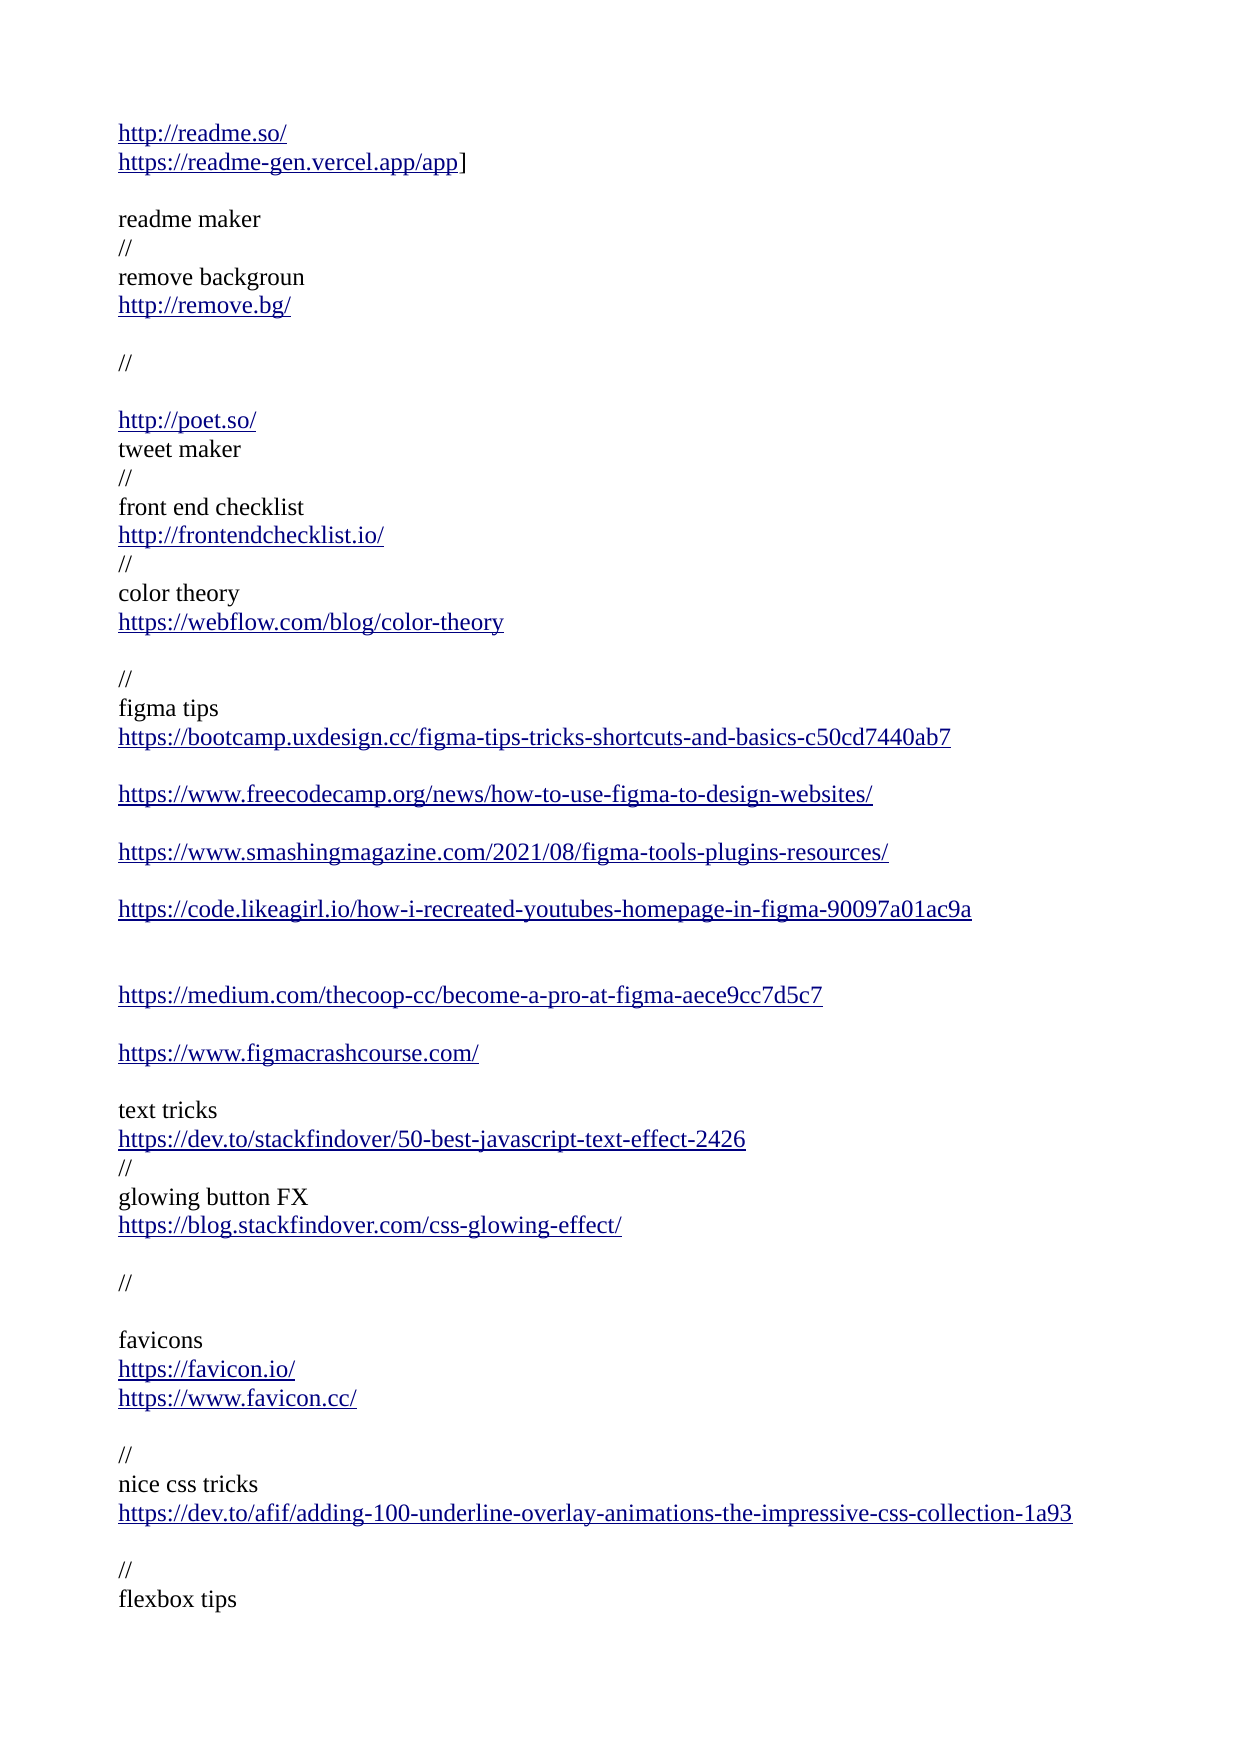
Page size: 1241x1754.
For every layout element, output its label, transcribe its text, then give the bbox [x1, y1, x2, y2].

text https://www.favicon.cc/ [118, 1383, 1122, 1412]
text // [118, 664, 1122, 693]
text // [118, 463, 1122, 492]
text glowing button FX [118, 1182, 1122, 1211]
text readme maker [118, 204, 1122, 233]
text color theory [118, 578, 1122, 607]
text https://webflow.com/blog/color-theory [118, 607, 1122, 636]
text // [118, 549, 1122, 578]
text https://favicon.io/ [118, 1354, 1122, 1383]
text remove backgroun [118, 262, 1122, 291]
text https://www.freecodecamp.org/news/how-to-use-figma-to-design-websites/ [118, 779, 1122, 808]
text text tricks [118, 1096, 1122, 1124]
text // [118, 1153, 1122, 1182]
text https://dev.to/stackfindover/50-best-javascript-text-effect-2426 [118, 1124, 1122, 1153]
text figma tips [118, 693, 1122, 722]
text // [118, 1556, 1122, 1584]
text http://poet.so/ [118, 406, 1122, 434]
text front end checklist [118, 492, 1122, 521]
text // [118, 1441, 1122, 1469]
text https://dev.to/afif/adding-100-underline-overlay-animations-the-impressive-css-collection-1a93 [118, 1498, 1122, 1527]
text https://medium.com/thecoop-cc/become-a-pro-at-figma-aece9cc7d5c7 [118, 981, 1122, 1009]
text https://blog.stackfindover.com/css-glowing-effect/ [118, 1211, 1122, 1239]
text https://www.figmacrashcourse.com/ [118, 1038, 1122, 1067]
text // [118, 348, 1122, 377]
text http://readme.so/ [118, 118, 1122, 147]
text https://readme-gen.vercel.app/app] [118, 147, 1122, 176]
text nice css tricks [118, 1469, 1122, 1498]
text tweet maker [118, 434, 1122, 463]
text https://www.smashingmagazine.com/2021/08/figma-tools-plugins-resources/ [118, 837, 1122, 866]
text flexbox tips [118, 1584, 1122, 1613]
text // [118, 1268, 1122, 1297]
text https://code.likeagirl.io/how-i-recreated-youtubes-homepage-in-figma-90097a01ac9a [118, 894, 1122, 923]
text favicons [118, 1326, 1122, 1354]
text http://remove.bg/ [118, 291, 1122, 319]
text // [118, 233, 1122, 262]
text https://bootcamp.uxdesign.cc/figma-tips-tricks-shortcuts-and-basics-c50cd7440ab7 [118, 722, 1122, 751]
text http://frontendchecklist.io/ [118, 521, 1122, 549]
